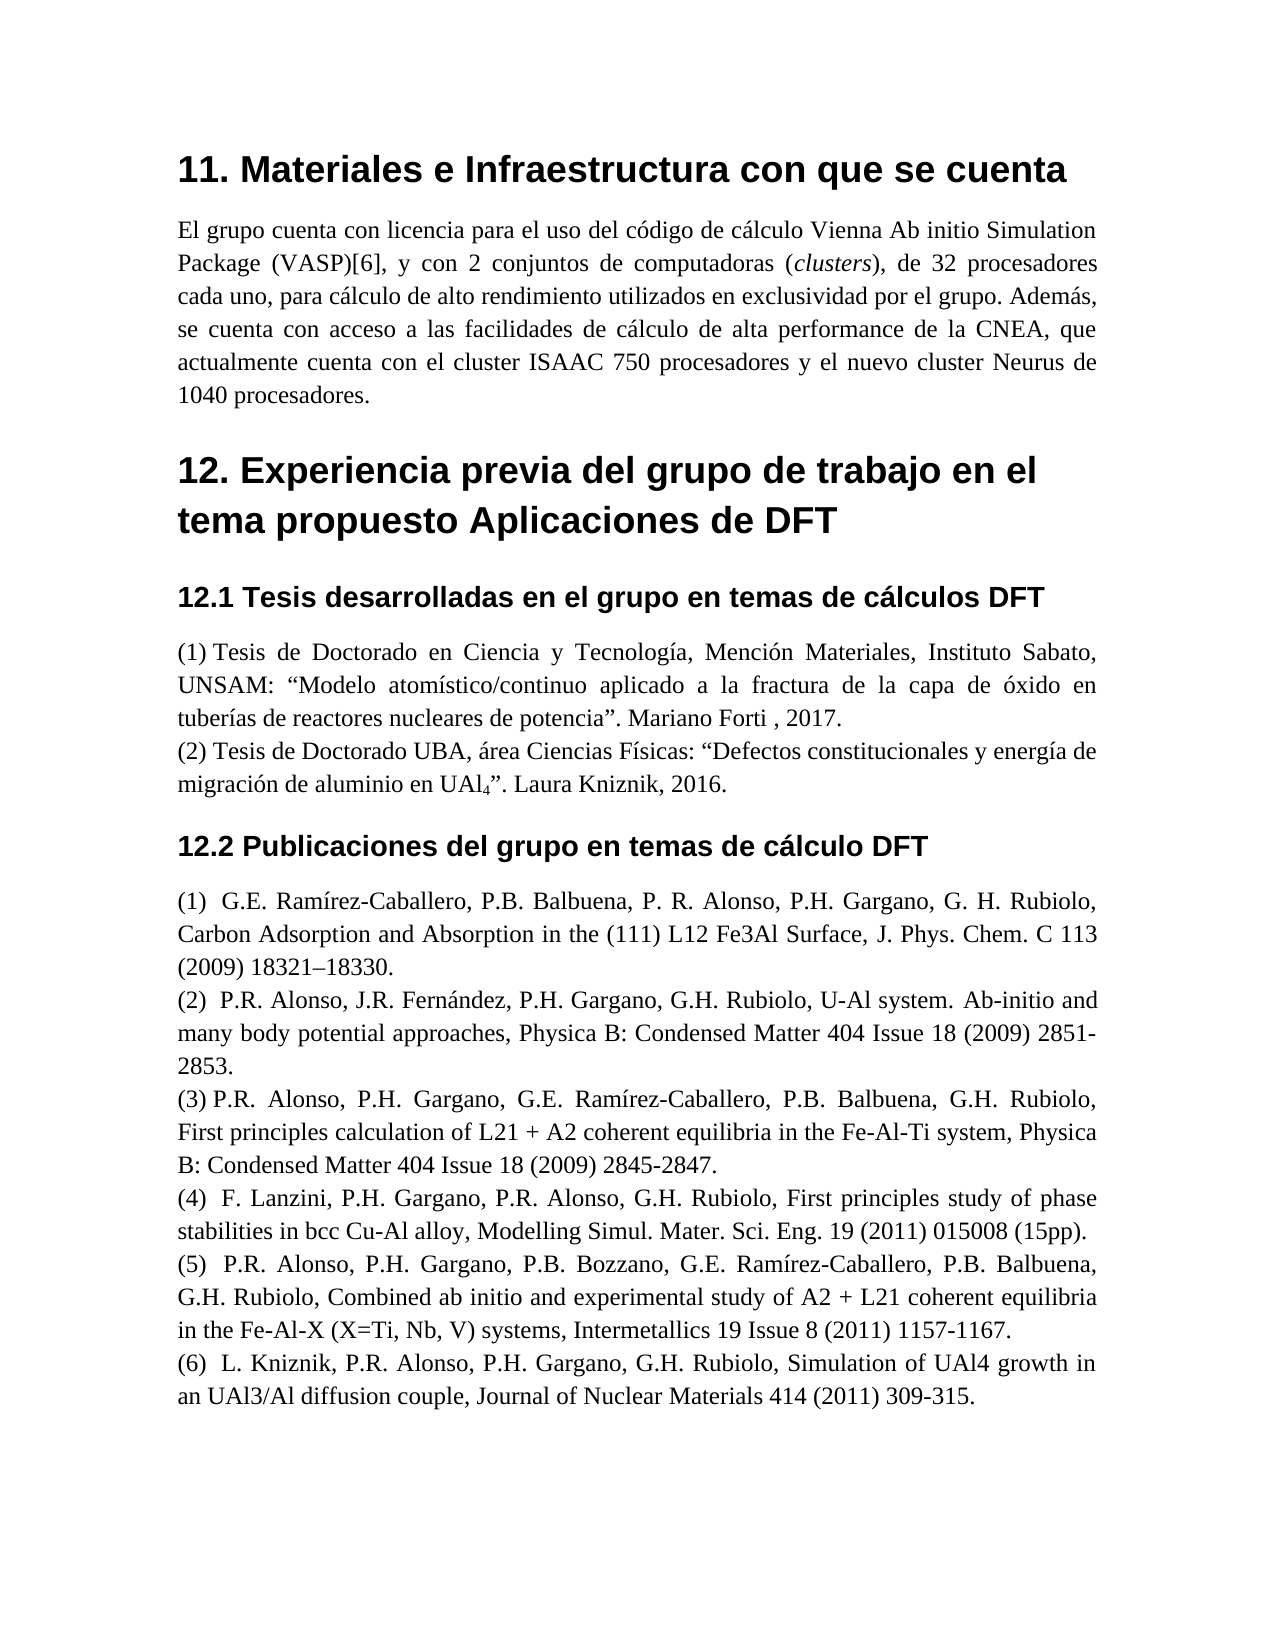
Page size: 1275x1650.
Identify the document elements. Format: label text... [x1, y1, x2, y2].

list P.R. Alonso, P.H. Gargano, P.B. Bozzano, G.E. Ramírez-Caballero, P.B. Balbuena, G.H. Rubiolo, Combined ab initio and experimental study of A2 + L21 coherent equilibria in the Fe-Al-X (X=Ti, Nb, V) systems, Intermetallics 19 Issue 8 (2011) 1157-1167. [177, 1249, 1098, 1344]
list Tesis de Doctorado UBA, área Ciencias Físicas: “Defectos constitucionales y energía de migración de aluminio en UAl4”. Laura Kniznik, 2016. [177, 736, 1098, 798]
list P.R. Alonso, P.H. Gargano, G.E. Ramírez-Caballero, P.B. Balbuena, G.H. Rubiolo, First principles calculation of L21 + A2 coherent equilibria in the Fe-Al-Ti system, Physica B: Condensed Matter 404 Issue 18 (2009) 2845-2847. [177, 1084, 1098, 1179]
subtitle Experiencia previa del grupo de trabajo en el tema propuesto Aplicaciones de DFT [177, 448, 1098, 541]
list Tesis de Doctorado en Ciencia y Tecnología, Mención Materiales, Instituto Sabato, UNSAM: “Modelo atomístico/continuo aplicado a la fractura de la capa de óxido en tuberías de reactores nucleares de potencia”. Mariano Forti , 2017. [177, 637, 1098, 732]
list F. Lanzini, P.H. Gargano, P.R. Alonso, G.H. Rubiolo, First principles study of phase stabilities in bcc Cu-Al alloy, Modelling Simul. Mater. Sci. Eng. 19 (2011) 015008 (15pp). [177, 1183, 1098, 1245]
list P.R. Alonso, J.R. Fernández, P.H. Gargano, G.H. Rubiolo, U-Al system. Ab-initio and many body potential approaches, Physica B: Condensed Matter 404 Issue 18 (2009) 2851-2853. [177, 985, 1098, 1080]
subtitle Publicaciones del grupo en temas de cálculo DFT [177, 829, 1098, 863]
subtitle Tesis desarrolladas en el grupo en temas de cálculos DFT [177, 580, 1098, 614]
text El grupo cuenta con licencia para el uso del código de cálculo Vienna Ab initio Simulation Package (VASP)[6], y con 2 conjuntos de computadoras (clusters), de 32 procesadores cada uno, para cálculo de alto rendimiento utilizados en exclusividad por el grupo. Además, se cuenta con acceso a las facilidades de cálculo de alta performance de la CNEA, que actualmente cuenta con el cluster ISAAC 750 procesadores y el nuevo cluster Neurus de 1040 procesadores. [177, 215, 1098, 409]
list L. Kniznik, P.R. Alonso, P.H. Gargano, G.H. Rubiolo, Simulation of UAl4 growth in an UAl3/Al diffusion couple, Journal of Nuclear Materials 414 (2011) 309-315. [177, 1348, 1098, 1410]
list G.E. Ramírez-Caballero, P.B. Balbuena, P. R. Alonso, P.H. Gargano, G. H. Rubiolo, Carbon Adsorption and Absorption in the (111) L12 Fe3Al Surface, J. Phys. Chem. C 113 (2009) 18321–18330. [177, 886, 1098, 981]
subtitle Materiales e Infraestructura con que se cuenta [177, 148, 1098, 191]
